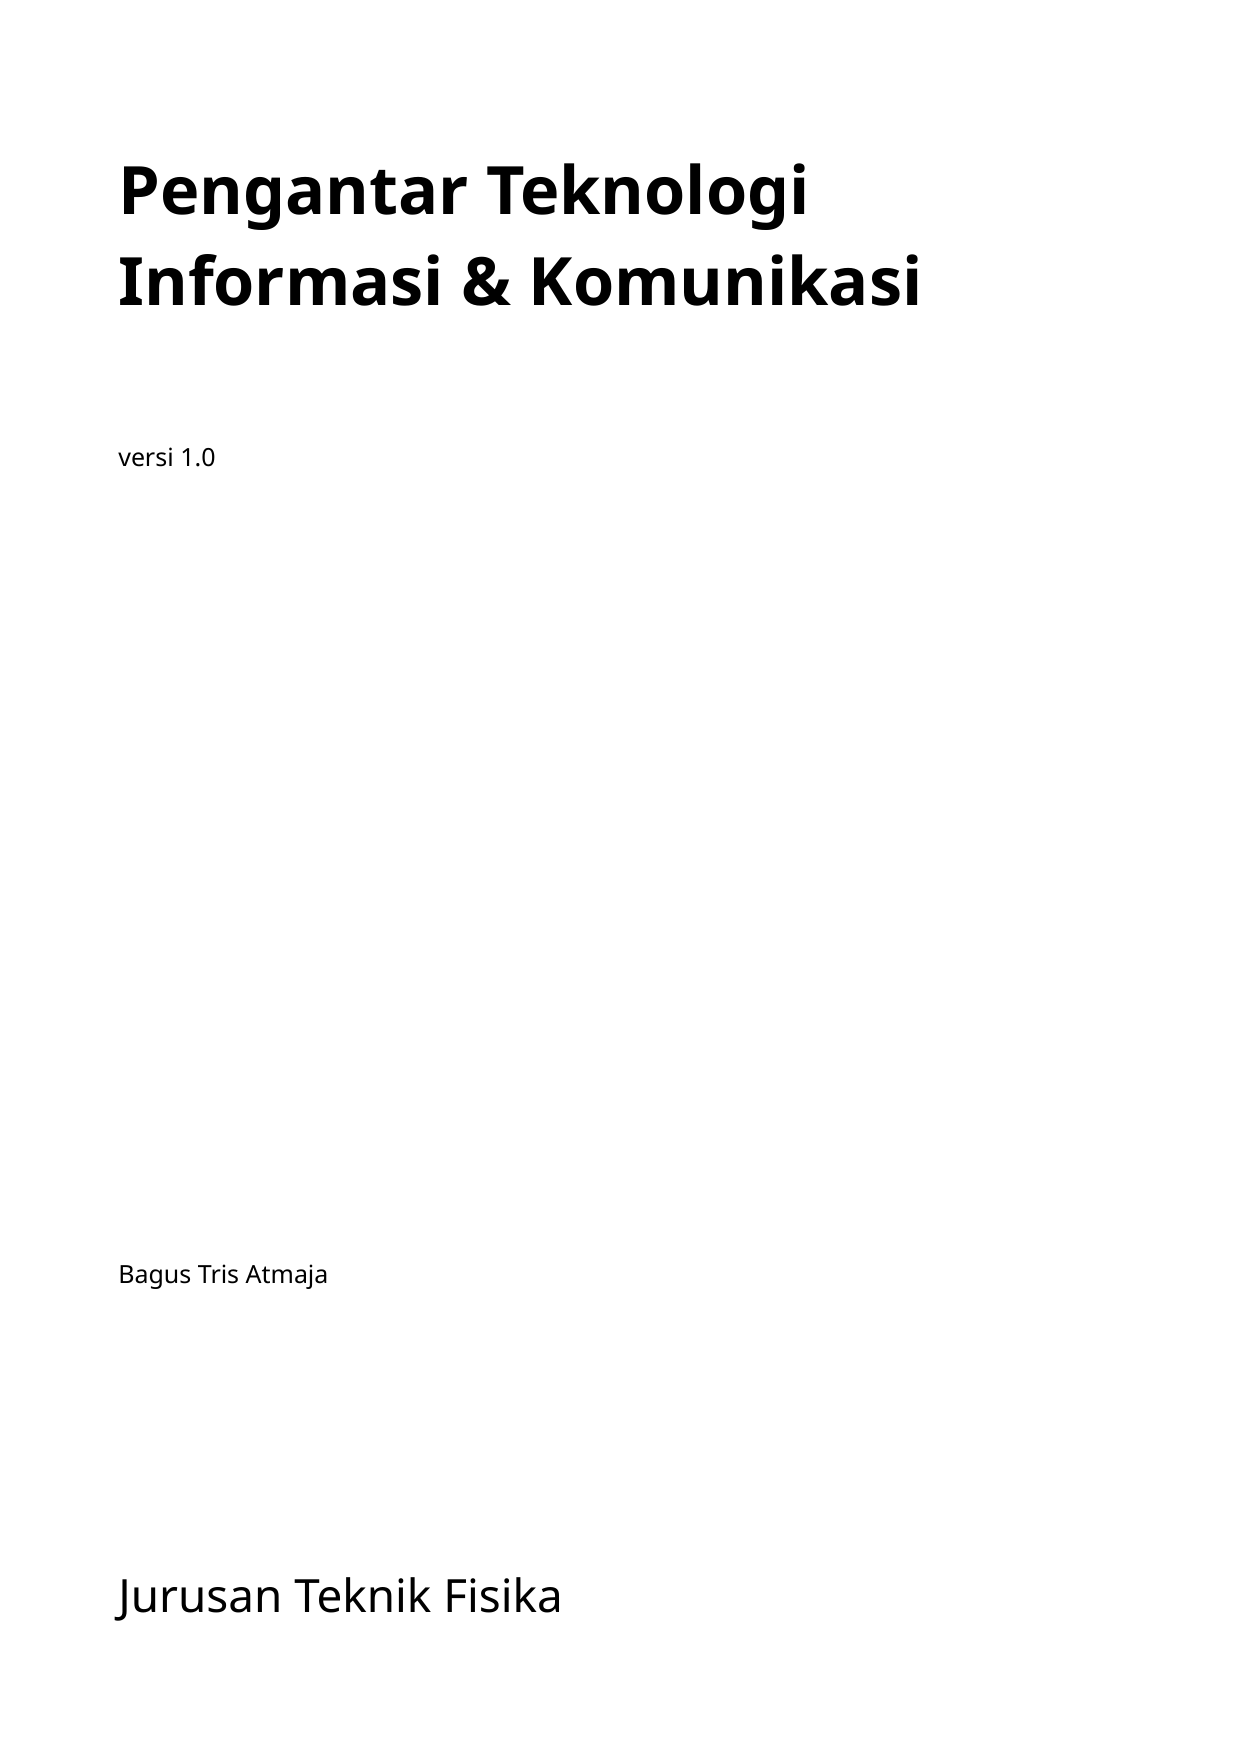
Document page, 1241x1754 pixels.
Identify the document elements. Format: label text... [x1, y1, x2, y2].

text Bagus Tris Atmaja [118, 1257, 1122, 1291]
title Pengantar Teknologi Informasi & Komunikasi [118, 143, 1122, 325]
text Jurusan Teknik Fisika [118, 1563, 1122, 1626]
text versi 1.0 [118, 439, 1122, 473]
